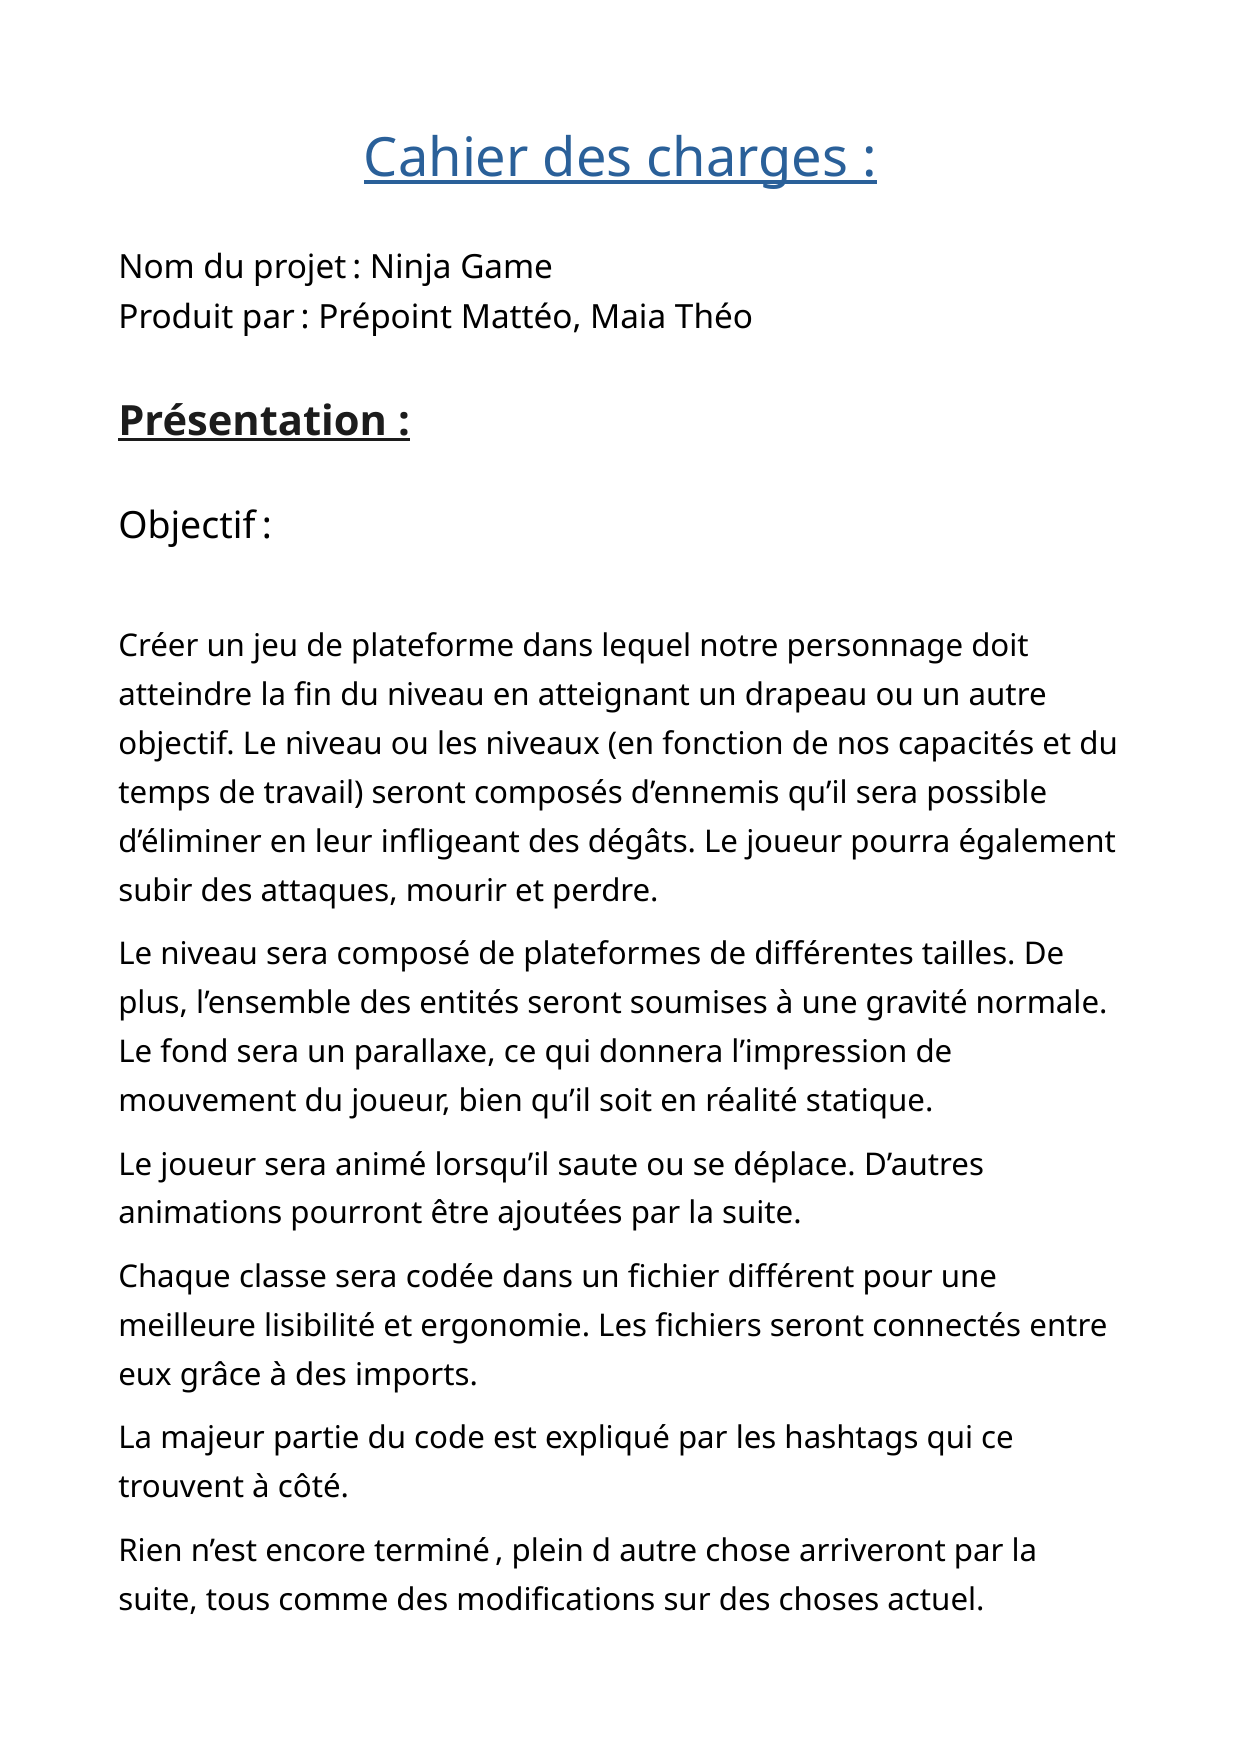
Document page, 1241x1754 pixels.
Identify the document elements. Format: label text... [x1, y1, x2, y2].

text Créer un jeu de plateforme dans lequel notre personnage doit atteindre la fin du niveau en atteignant un drapeau ou un autre objectif. Le niveau ou les niveaux (en fonction de nos capacités et du temps de travail) seront composés d’ennemis qu’il sera possible d’éliminer en leur infligeant des dégâts. Le joueur pourra également subir des attaques, mourir et perdre. [118, 623, 1122, 910]
text Objectif : [118, 498, 1122, 601]
text Chaque classe sera codée dans un fichier différent pour une meilleure lisibilité et ergonomie. Les fichiers seront connectés entre eux grâce à des imports. [118, 1254, 1122, 1394]
text Rien n’est encore terminé , plein d autre chose arriveront par la suite, tous comme des modifications sur des choses actuel. [118, 1528, 1122, 1619]
text Présentation : [118, 390, 1122, 447]
text Le joueur sera animé lorsqu’il saute ou se déplace. D’autres animations pourront être ajoutées par la suite. [118, 1142, 1122, 1233]
text Le niveau sera composé de plateformes de différentes tailles. De plus, l’ensemble des entités seront soumises à une gravité normale. Le fond sera un parallaxe, ce qui donnera l’impression de mouvement du joueur, bien qu’il soit en réalité statique. [118, 931, 1122, 1121]
text Nom du projet : Ninja Game Produit par : Prépoint Mattéo, Maia Théo [118, 243, 1122, 339]
text La majeur partie du code est expliqué par les hashtags qui ce trouvent à côté. [118, 1416, 1122, 1507]
text Cahier des charges : [118, 118, 1122, 192]
